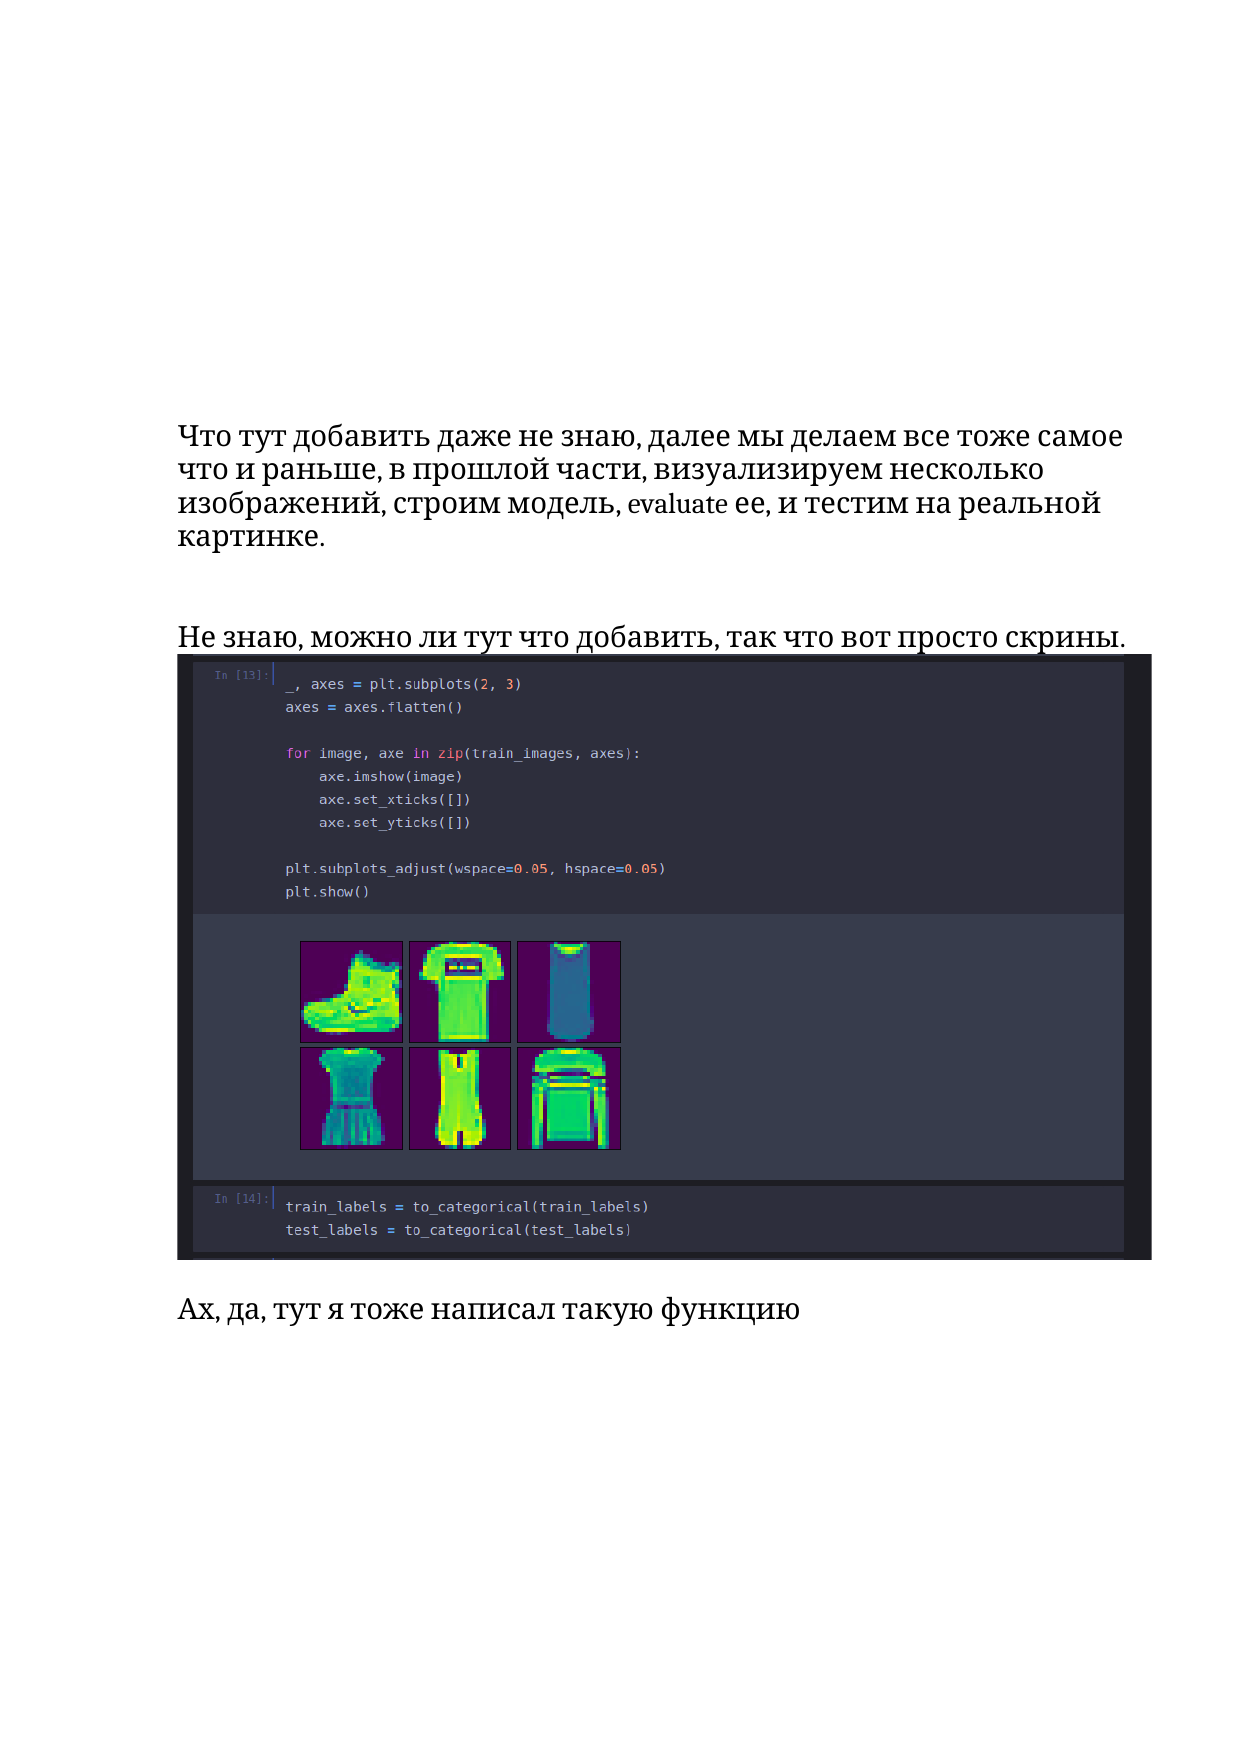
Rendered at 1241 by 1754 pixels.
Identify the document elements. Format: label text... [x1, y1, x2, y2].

picture [177, 654, 1152, 1260]
text Ах, да, тут я тоже написал такую функцию [177, 1293, 1152, 1327]
text Не знаю, можно ли тут что добавить, так что вот просто скрины. [177, 621, 1152, 654]
text Что тут добавить даже не знаю, далее мы делаем все тоже самое что и раньше, в прошлой части, визуализируем несколько изображений, строим модель, evaluate ее, и тестим на реальной картинке. [177, 420, 1152, 554]
